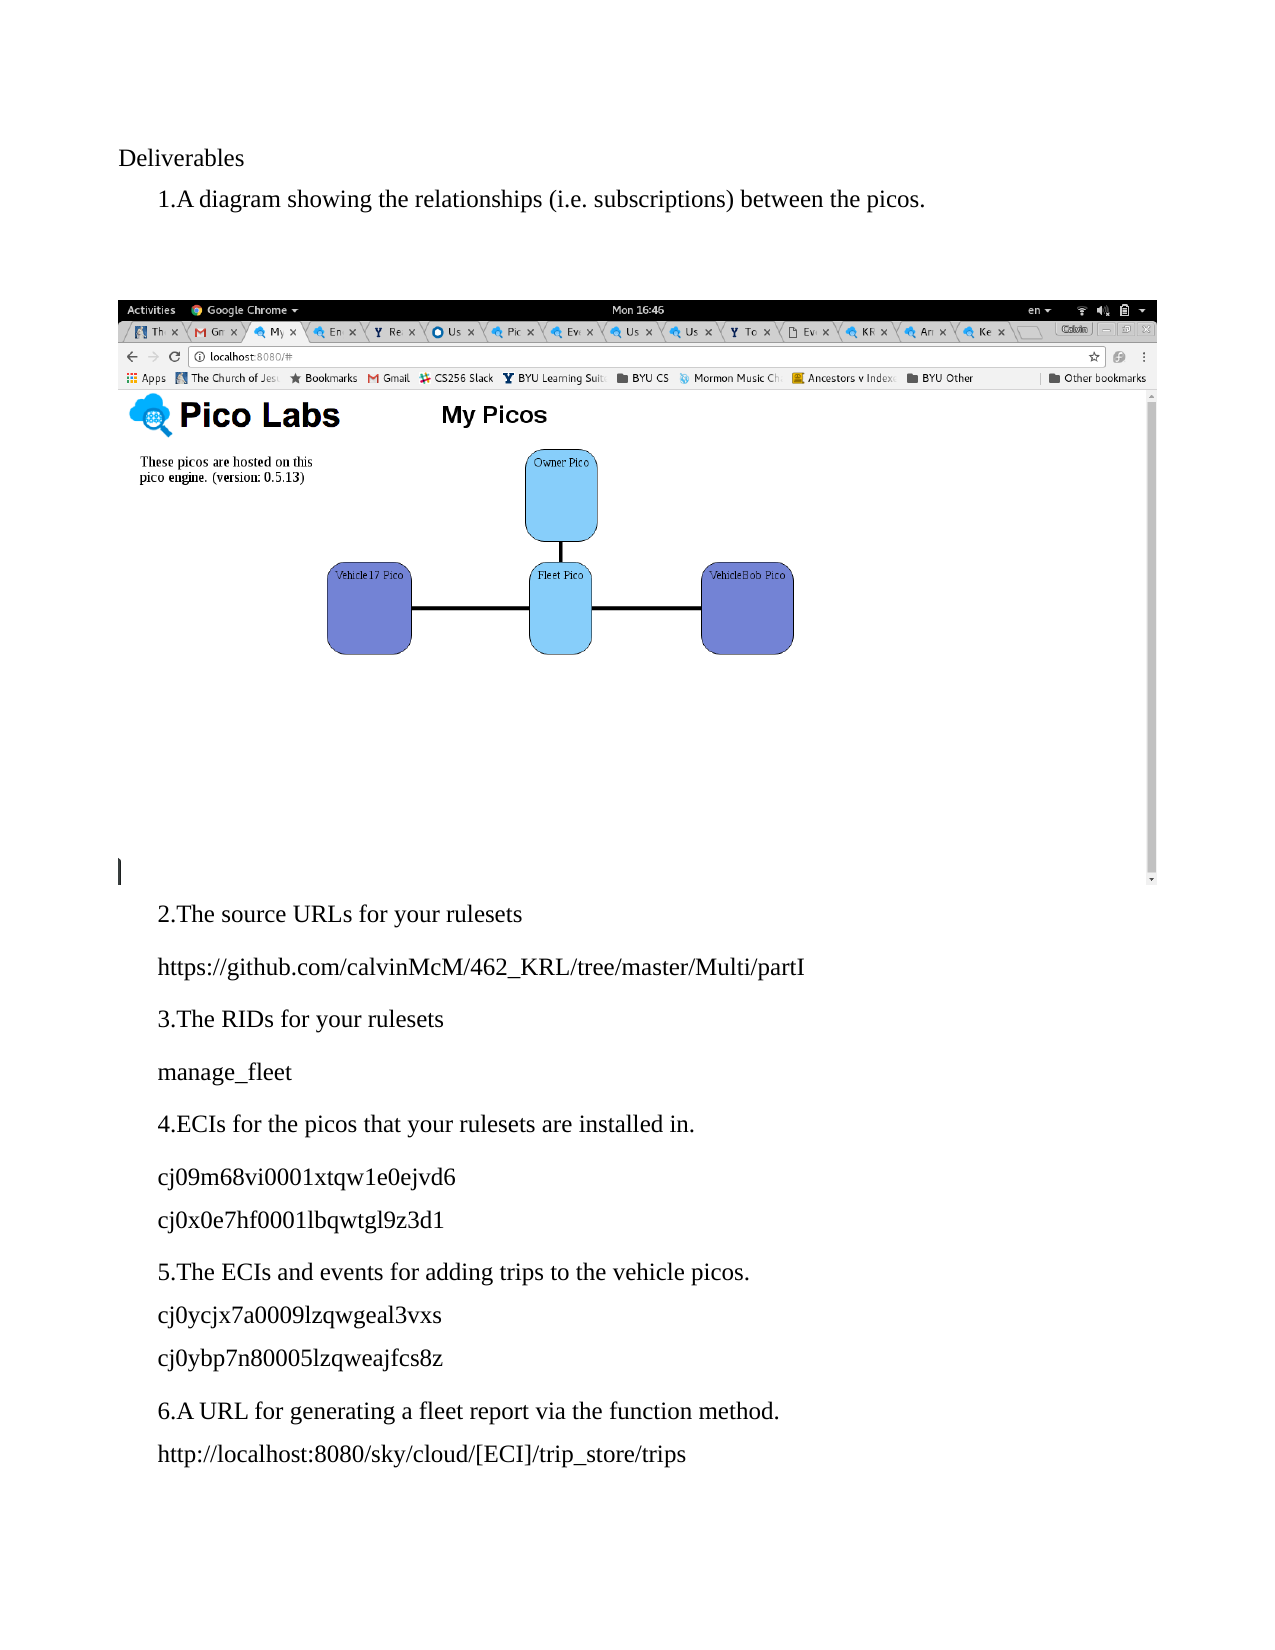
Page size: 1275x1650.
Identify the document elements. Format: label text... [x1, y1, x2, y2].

list manage_fleet [118, 1057, 1157, 1085]
list ECIs for the picos that your rulesets are installed in. [118, 1109, 1157, 1138]
subtitle Deliverables [118, 143, 1157, 172]
list The source URLs for your rulesets [118, 885, 1157, 928]
list [118, 289, 1157, 300]
list cj09m68vi0001xtqw1e0ejvd6 cj0x0e7hf0001lbqwtgl9z3d1 [118, 1162, 1157, 1233]
list A diagram showing the relationships (i.e. subscriptions) between the picos. [118, 184, 1157, 213]
list https://github.com/calvinMcM/462_KRL/tree/master/Multi/partI [118, 952, 1157, 980]
list The RIDs for your rulesets [118, 1004, 1157, 1033]
picture [118, 300, 1157, 885]
list The ECIs and events for adding trips to the vehicle picos. cj0ycjx7a0009lzqwgeal3vxs cj0ybp7n80005lzqweajfcs8z [118, 1257, 1157, 1372]
list A URL for generating a fleet report via the function method. http://localhost:8080/sky/cloud/[ECI]/trip_store/trips [118, 1396, 1157, 1468]
